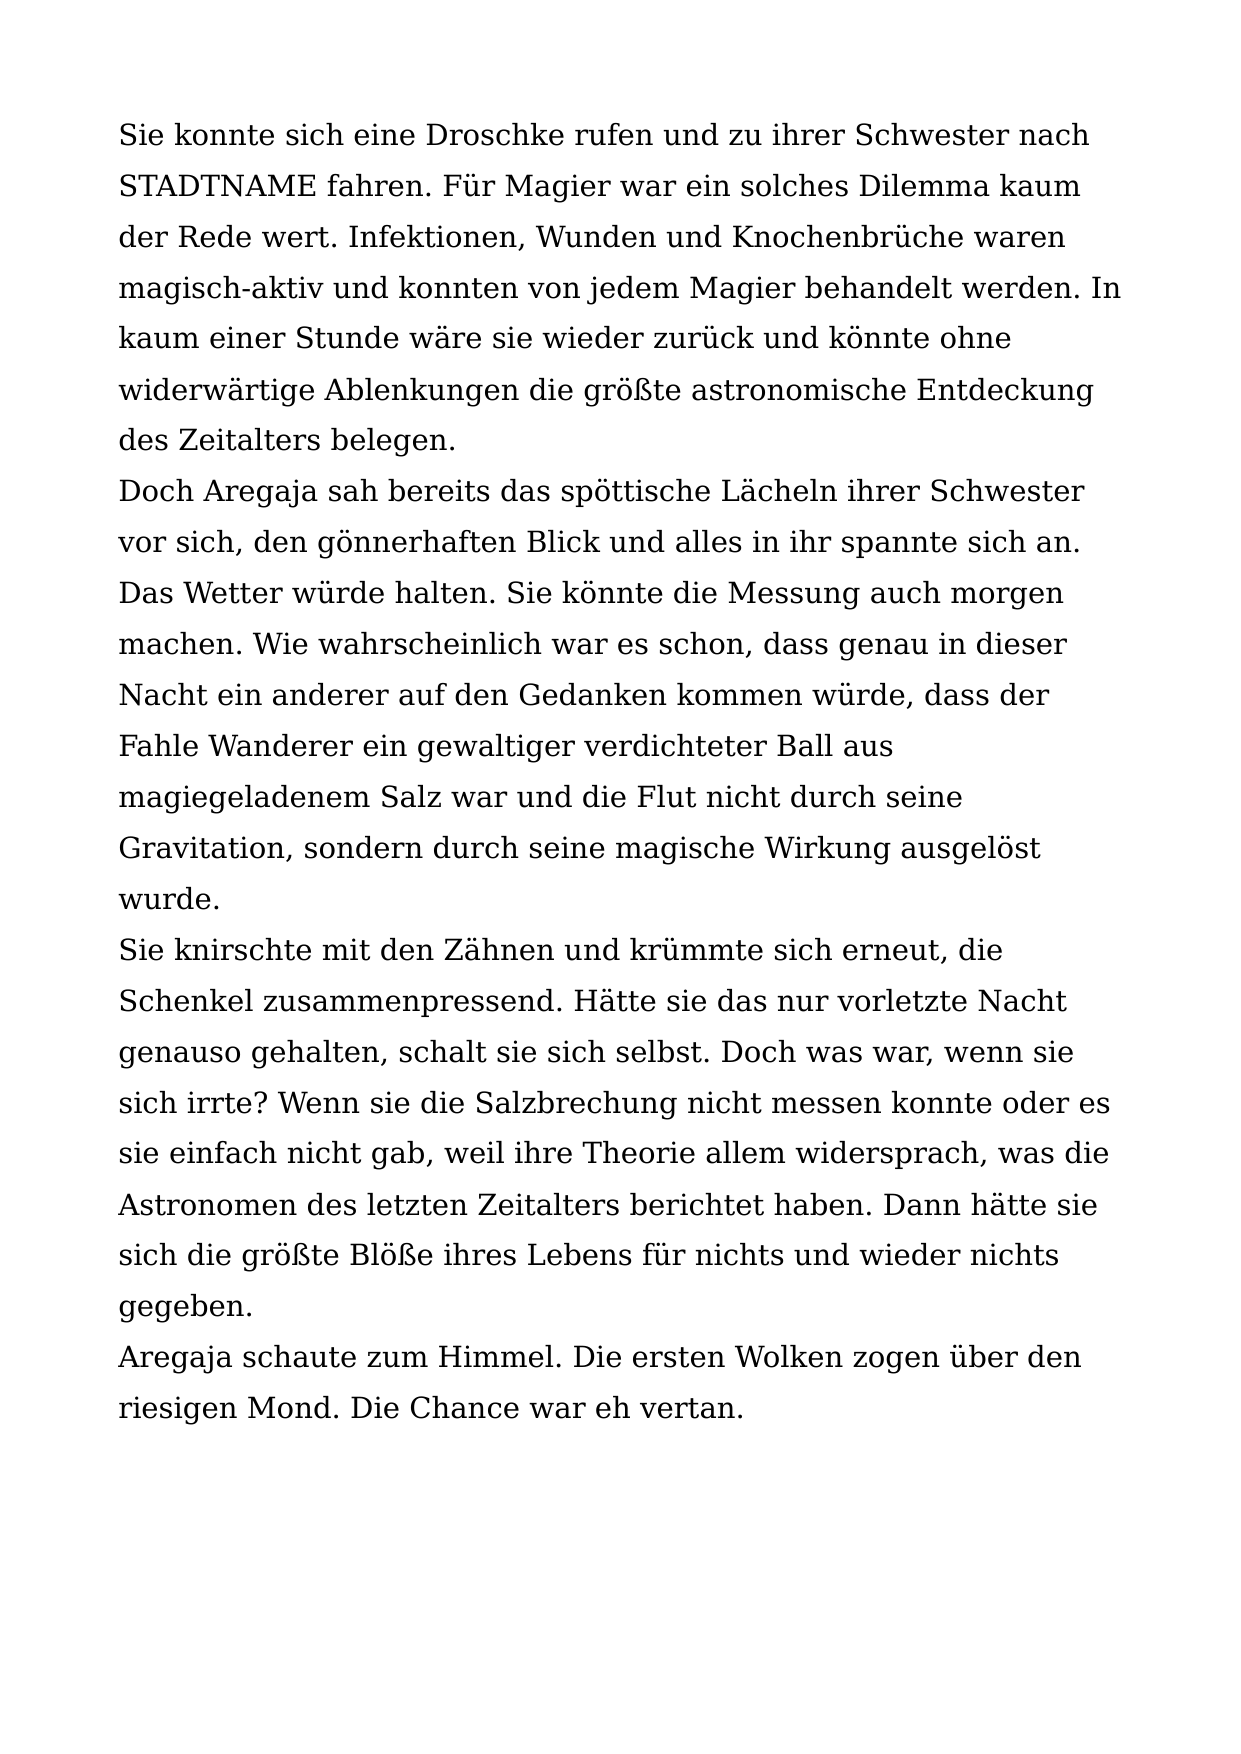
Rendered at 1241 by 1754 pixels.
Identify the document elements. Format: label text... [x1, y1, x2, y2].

text Doch Aregaja sah bereits das spöttische Lächeln ihrer Schwester vor sich, den gönnerhaften Blick und alles in ihr spannte sich an. Das Wetter würde halten. Sie könnte die Messung auch morgen machen. Wie wahrscheinlich war es schon, dass genau in dieser Nacht ein anderer auf den Gedanken kommen würde, dass der Fahle Wanderer ein gewaltiger verdichteter Ball aus magiegeladenem Salz war und die Flut nicht durch seine Gravitation, sondern durch seine magische Wirkung ausgelöst wurde. [118, 475, 1122, 916]
text Sie knirschte mit den Zähnen und krümmte sich erneut, die Schenkel zusammenpressend. Hätte sie das nur vorletzte Nacht genauso gehalten, schalt sie sich selbst. Doch was war, wenn sie sich irrte? Wenn sie die Salzbrechung nicht messen konnte oder es sie einfach nicht gab, weil ihre Theorie allem widersprach, was die Astronomen des letzten Zeitalters berichtet haben. Dann hätte sie sich die größte Blöße ihres Lebens für nichts und wieder nichts gegeben. [118, 933, 1122, 1324]
text Sie konnte sich eine Droschke rufen und zu ihrer Schwester nach STADTNAME fahren. Für Magier war ein solches Dilemma kaum der Rede wert. Infektionen, Wunden und Knochenbrüche waren magisch-aktiv und konnten von jedem Magier behandelt werden. In kaum einer Stunde wäre sie wieder zurück und könnte ohne widerwärtige Ablenkungen die größte astronomische Entdeckung des Zeitalters belegen. [118, 118, 1122, 458]
text Aregaja schaute zum Himmel. Die ersten Wolken zogen über den riesigen Mond. Die Chance war eh vertan. [118, 1341, 1122, 1426]
